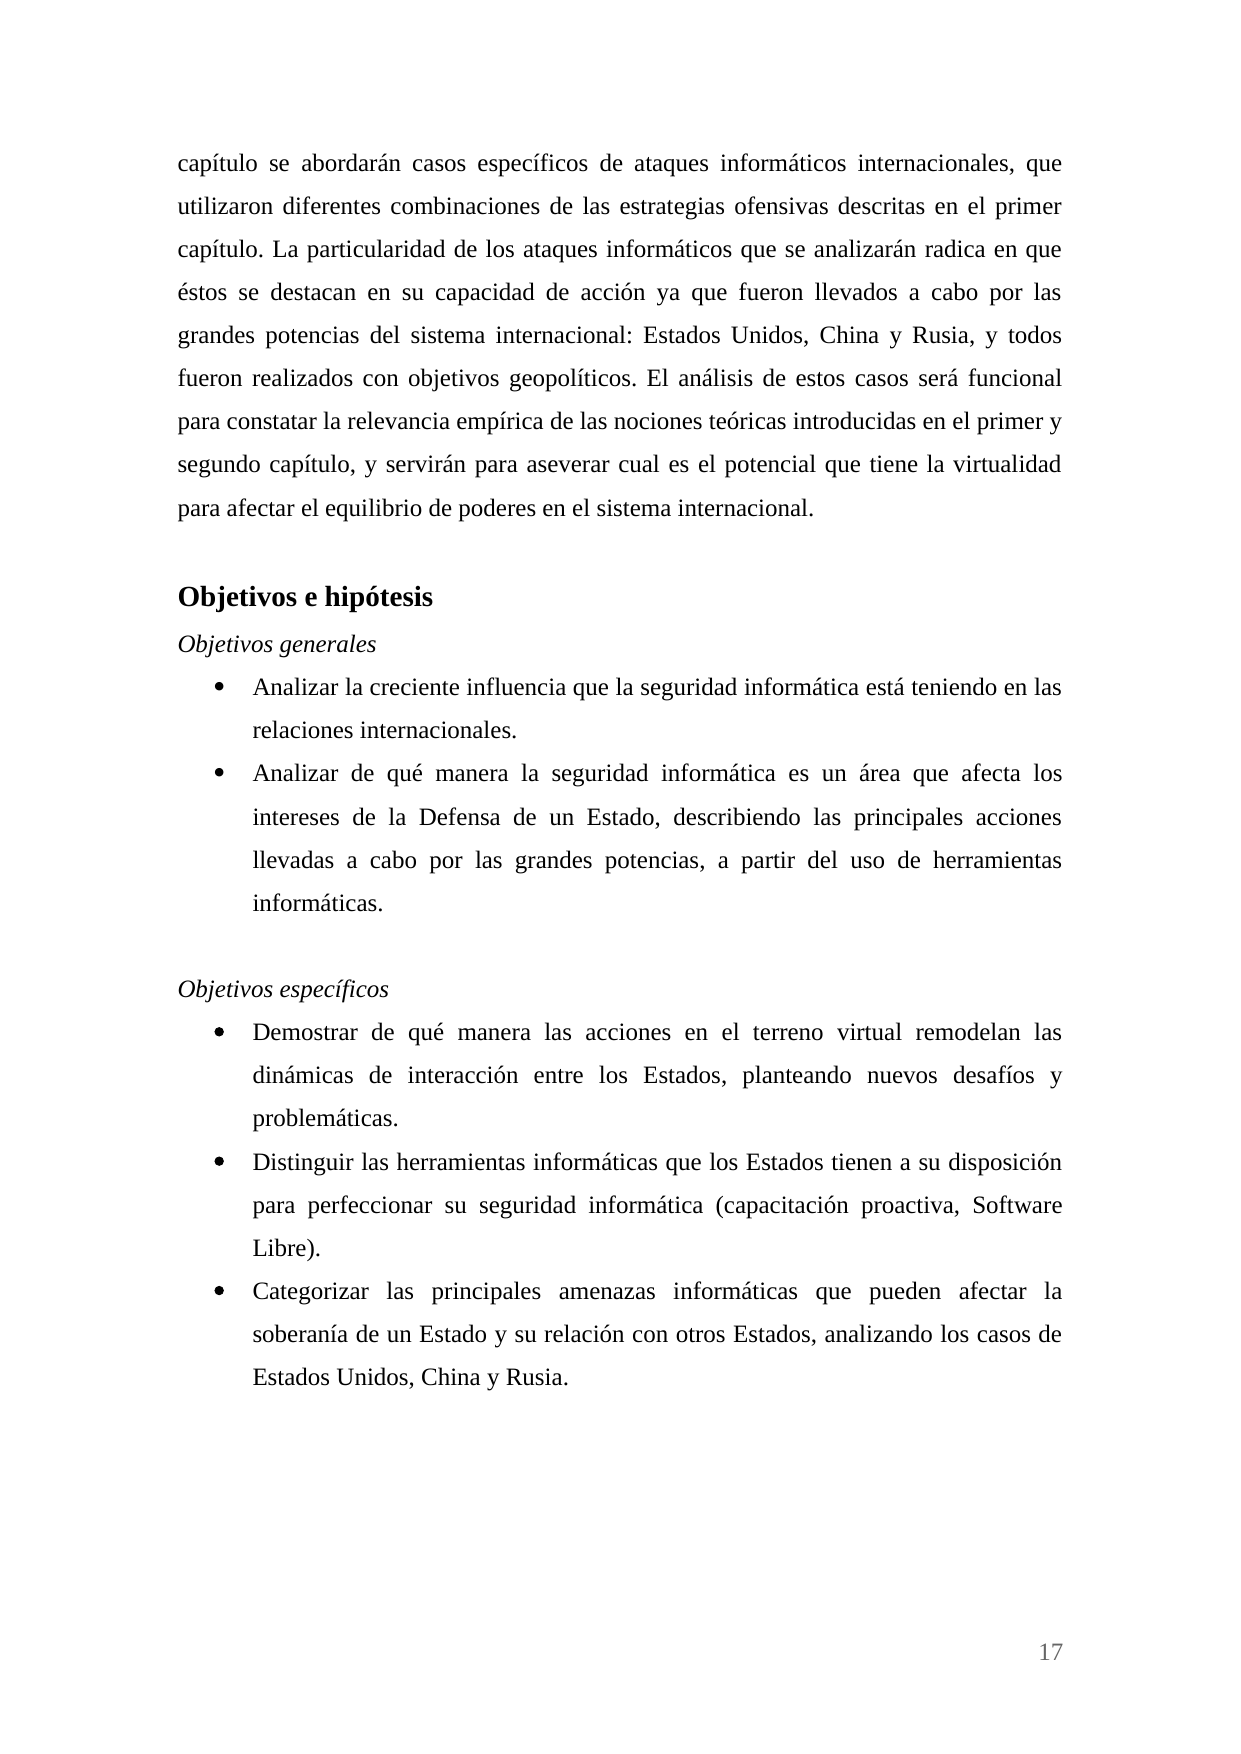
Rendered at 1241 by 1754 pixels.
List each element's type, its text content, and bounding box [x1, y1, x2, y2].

list Distinguir las herramientas informáticas que los Estados tienen a su disposición para perfeccionar su seguridad informática (capacitación proactiva, Software Libre). [215, 1147, 1063, 1262]
list Analizar de qué manera la seguridad informática es un área que afecta los intereses de la Defensa de un Estado, describiendo las principales acciones llevadas a cabo por las grandes potencias, a partir del uso de herramientas informáticas. [215, 758, 1063, 917]
text Objetivos e hipótesis [177, 579, 1063, 612]
list Categorizar las principales amenazas informáticas que pueden afectar la soberanía de un Estado y su relación con otros Estados, analizando los casos de Estados Unidos, China y Rusia. [215, 1276, 1063, 1391]
text Objetivos generales [177, 629, 1063, 658]
list Analizar la creciente influencia que la seguridad informática está teniendo en las relaciones internacionales. [215, 672, 1063, 744]
text capítulo se abordarán casos específicos de ataques informáticos internacionales, que utilizaron diferentes combinaciones de las estrategias ofensivas descritas en el primer capítulo. La particularidad de los ataques informáticos que se analizarán radica en que éstos se destacan en su capacidad de acción ya que fueron llevados a cabo por las grandes potencias del sistema internacional: Estados Unidos, China y Rusia, y todos fueron realizados con objetivos geopolíticos. El análisis de estos casos será funcional para constatar la relevancia empírica de las nociones teóricas introducidas en el primer y segundo capítulo, y servirán para aseverar cual es el potencial que tiene la virtualidad para afectar el equilibrio de poderes en el sistema internacional. [177, 148, 1063, 521]
text Objetivos específicos [177, 974, 1063, 1003]
list Demostrar de qué manera las acciones en el terreno virtual remodelan las dinámicas de interacción entre los Estados, planteando nuevos desafíos y problemáticas. [215, 1017, 1063, 1132]
